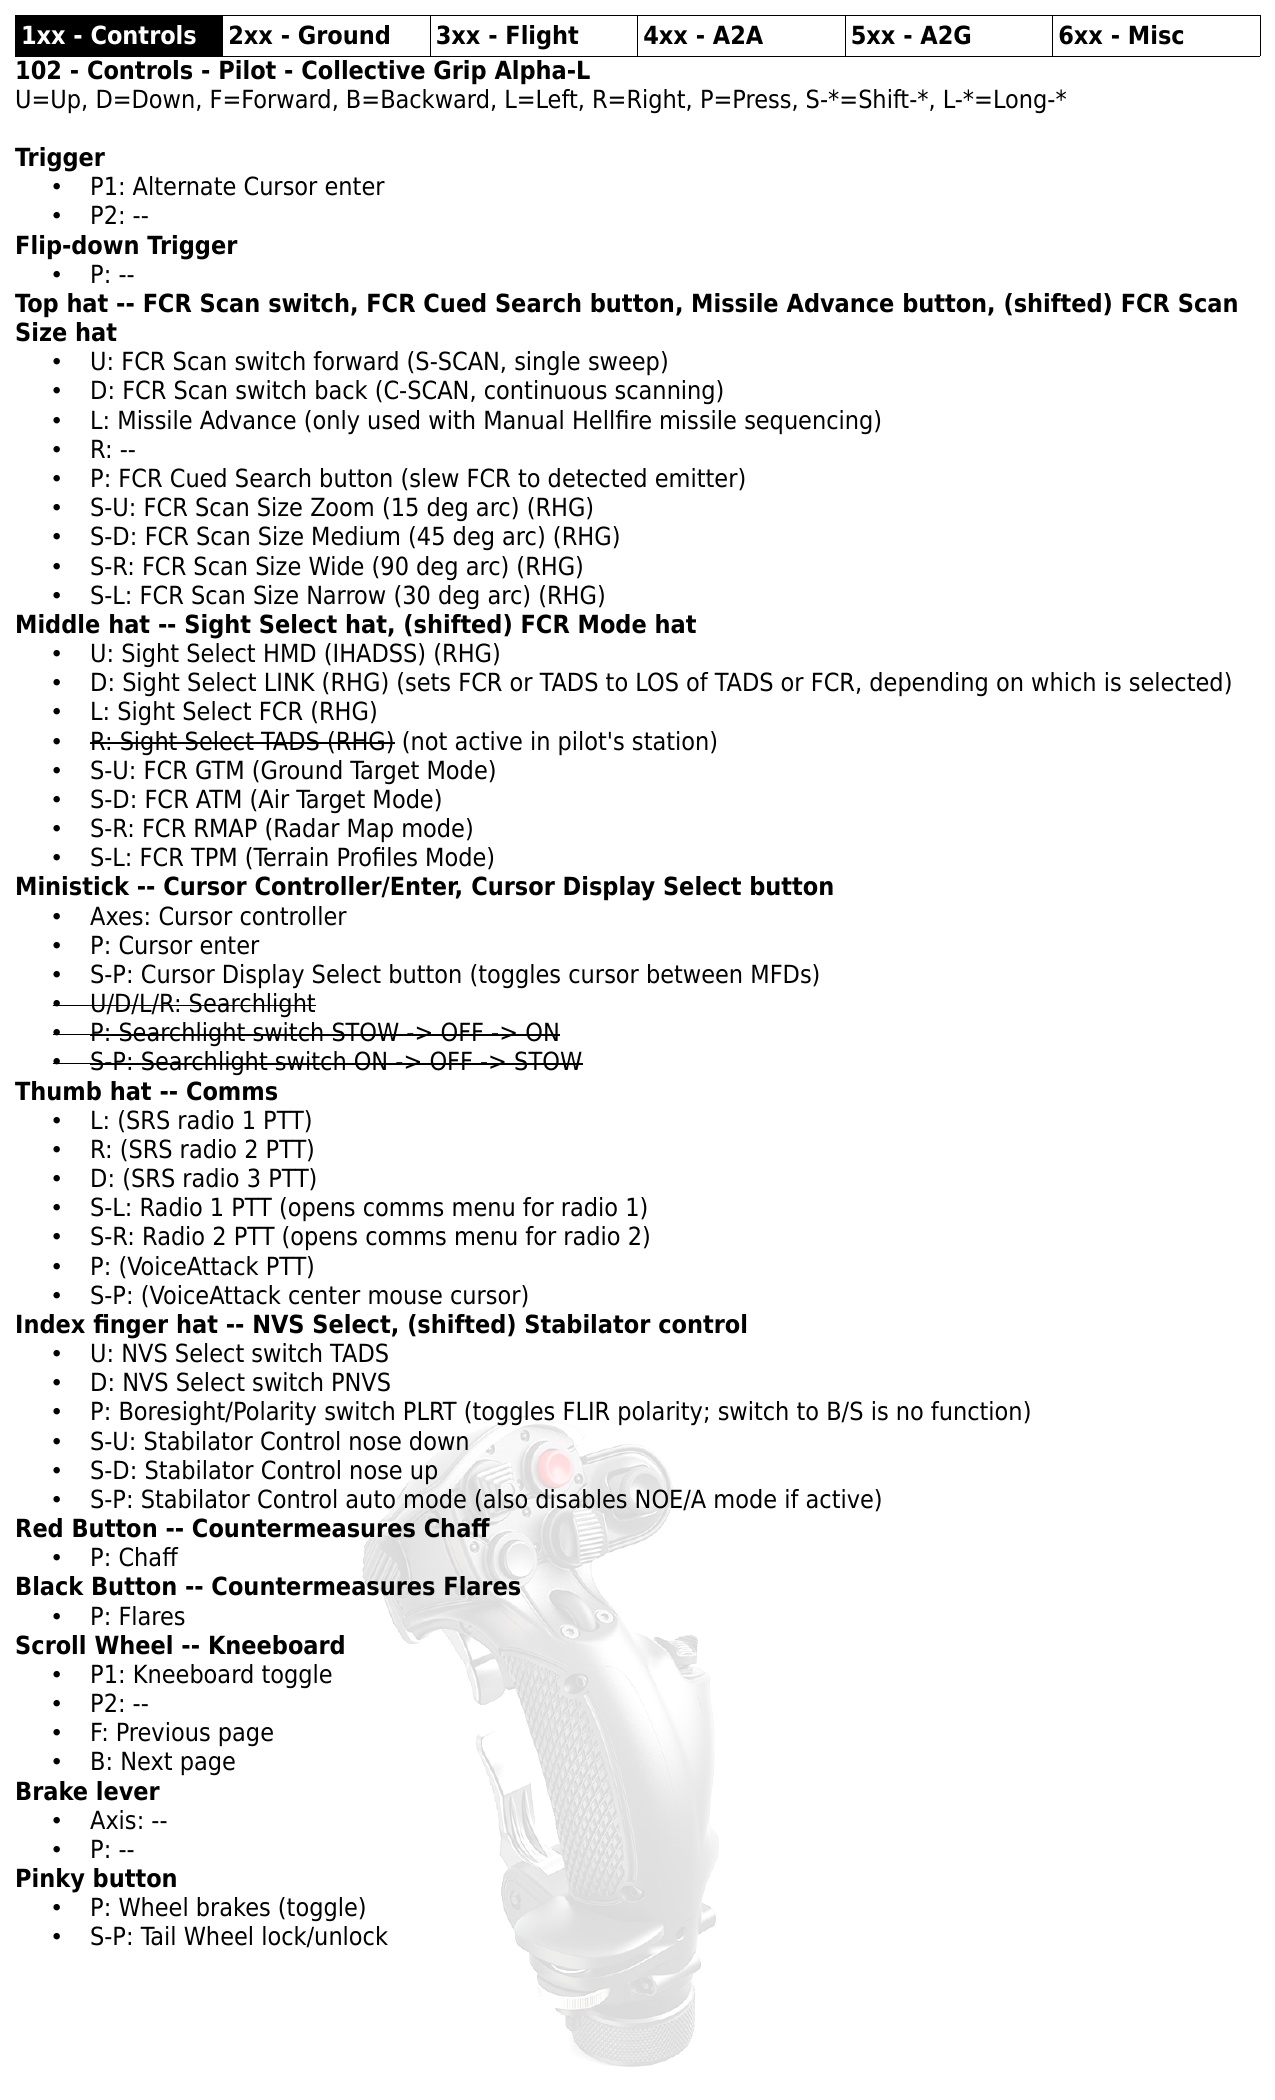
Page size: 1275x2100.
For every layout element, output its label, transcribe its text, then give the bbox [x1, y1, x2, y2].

list P: FCR Cued Search button (slew FCR to detected emitter) [52, 464, 1260, 493]
list L: (SRS radio 1 PTT) [52, 1106, 1260, 1135]
list P: Cursor enter [52, 931, 1260, 960]
list S-P: Stabilator Control auto mode (also disables NOE/A mode if active) [52, 1485, 230, 1514]
list [1045, 1806, 1260, 1835]
list S-P: Tail Wheel lock/unlock [1045, 1922, 1260, 1952]
list S-R: Radio 2 PTT (opens comms menu for radio 2) [52, 1222, 1260, 1252]
text Top hat -- FCR Scan switch, FCR Cued Search button, Missile Advance button, (shifted) FCR Scan Size hat [15, 289, 1260, 347]
list F: Previous page [52, 1718, 230, 1747]
list S-R: FCR RMAP (Radar Map mode) [52, 814, 1260, 843]
table_header 4xx - A2A [638, 16, 845, 56]
list D: NVS Select switch PNVS [52, 1368, 230, 1397]
text [1045, 1864, 1260, 1893]
list D: (SRS radio 3 PTT) [52, 1164, 1260, 1193]
list U/D/L/R: Searchlight [52, 989, 1260, 1018]
text Ministick -- Cursor Controller/Enter, Cursor Display Select button [15, 872, 1260, 902]
list S-L: Radio 1 PTT (opens comms menu for radio 1) [52, 1193, 1260, 1222]
list D: NVS Select switch PNVS [1045, 1368, 1260, 1397]
list P: (VoiceAttack PTT) [52, 1252, 1260, 1281]
list S-P: (VoiceAttack center mouse cursor) [52, 1281, 1260, 1310]
list U: NVS Select switch TADS [1045, 1339, 1260, 1368]
text Red Button -- Countermeasures Chaff [15, 1514, 230, 1543]
list D: FCR Scan switch back (C-SCAN, continuous scanning) [52, 377, 1260, 406]
list P: Wheel brakes (toggle) [52, 1893, 230, 1922]
text Black Button -- Countermeasures Flares [15, 1572, 230, 1602]
text [1045, 1777, 1260, 1806]
list S-U: FCR Scan Size Zoom (15 deg arc) (RHG) [52, 493, 1260, 522]
list R: -- [52, 435, 1260, 464]
table_header 5xx - A2G [846, 16, 1052, 56]
list S-D: FCR Scan Size Medium (45 deg arc) (RHG) [52, 522, 1260, 552]
text Middle hat -- Sight Select hat, (shifted) FCR Mode hat [15, 610, 1260, 639]
list P: Boresight/Polarity switch PLRT (toggles FLIR polarity; switch to B/S is no function) [52, 1397, 230, 1427]
text Pinky button [15, 1864, 230, 1893]
text Black Button -- Countermeasures Flares [1045, 1572, 1260, 1602]
text Trigger [15, 143, 1260, 172]
text Brake lever [15, 1777, 230, 1806]
list S-P: Cursor Display Select button (toggles cursor between MFDs) [52, 960, 1260, 989]
list S-R: FCR Scan Size Wide (90 deg arc) (RHG) [52, 552, 1260, 581]
list L: Sight Select FCR (RHG) [52, 697, 1260, 727]
list S-D: FCR ATM (Air Target Mode) [52, 785, 1260, 814]
list P: Flares [52, 1602, 230, 1631]
table_header 6xx - Misc [1053, 16, 1260, 56]
list U: FCR Scan switch forward (S-SCAN, single sweep) [52, 347, 1260, 377]
text Scroll Wheel -- Kneeboard [15, 1631, 230, 1660]
list S-L: FCR Scan Size Narrow (30 deg arc) (RHG) [52, 581, 1260, 610]
list [1045, 1543, 1260, 1572]
list [1045, 1689, 1260, 1718]
text Index finger hat -- NVS Select, (shifted) Stabilator control [1045, 1310, 1260, 1339]
list P: Searchlight switch STOW -> OFF -> ON [52, 1018, 1260, 1047]
list P: Wheel brakes (toggle) [1045, 1893, 1260, 1922]
list U: Sight Select HMD (IHADSS) (RHG) [52, 639, 1260, 668]
text Red Button -- Countermeasures Chaff [1045, 1514, 1260, 1543]
text U=Up, D=Down, F=Forward, B=Backward, L=Left, R=Right, P=Press, S-*=Shift-*, L-*=Long-* [15, 85, 1260, 114]
list S-U: FCR GTM (Ground Target Mode) [52, 756, 1260, 785]
list R: Sight Select TADS (RHG) (not active in pilot's station) [52, 727, 1260, 756]
list [1045, 1835, 1260, 1864]
list S-D: Stabilator Control nose up [1045, 1456, 1260, 1485]
list P1: Alternate Cursor enter [52, 172, 1260, 202]
text Index finger hat -- NVS Select, (shifted) Stabilator control [15, 1310, 230, 1339]
list B: Next page [1045, 1747, 1260, 1777]
list D: Sight Select LINK (RHG) (sets FCR or TADS to LOS of TADS or FCR, depending on which is selected) [52, 668, 1260, 697]
list P: -- [52, 1835, 230, 1864]
table_header 1xx - Controls [16, 16, 222, 56]
list L: Missile Advance (only used with Manual Hellfire missile sequencing) [52, 406, 1260, 435]
list S-P: Stabilator Control auto mode (also disables NOE/A mode if active) [1045, 1485, 1260, 1514]
list Axis: -- [52, 1806, 230, 1835]
text Thumb hat -- Comms [15, 1077, 1260, 1106]
list P: Boresight/Polarity switch PLRT (toggles FLIR polarity; switch to B/S is no function) [1045, 1397, 1260, 1427]
list P2: -- [52, 202, 1260, 231]
list S-D: Stabilator Control nose up [52, 1456, 230, 1485]
list S-U: Stabilator Control nose down [52, 1427, 230, 1456]
list S-P: Tail Wheel lock/unlock [52, 1922, 230, 1952]
list [1045, 1602, 1260, 1631]
list R: (SRS radio 2 PTT) [52, 1135, 1260, 1164]
list Axes: Cursor controller [52, 902, 1260, 931]
list S-L: FCR TPM (Terrain Profiles Mode) [52, 843, 1260, 872]
list U: NVS Select switch TADS [52, 1339, 230, 1368]
list S-P: Searchlight switch ON -> OFF -> STOW [52, 1047, 1260, 1077]
list S-U: Stabilator Control nose down [1045, 1427, 1260, 1456]
text Flip-down Trigger [15, 231, 1260, 260]
list F: Previous page [1045, 1718, 1260, 1747]
table_header 2xx - Ground [223, 16, 430, 56]
list B: Next page [52, 1747, 230, 1777]
text Scroll Wheel -- Kneeboard [1045, 1631, 1260, 1660]
table_header 3xx - Flight [431, 16, 637, 56]
list P: Chaff [52, 1543, 230, 1572]
list P2: -- [52, 1689, 230, 1718]
text 102 - Controls - Pilot - Collective Grip Alpha-L [15, 57, 1260, 85]
list P1: Kneeboard toggle [52, 1660, 230, 1689]
list P: -- [52, 260, 1260, 289]
list P1: Kneeboard toggle [1045, 1660, 1260, 1689]
